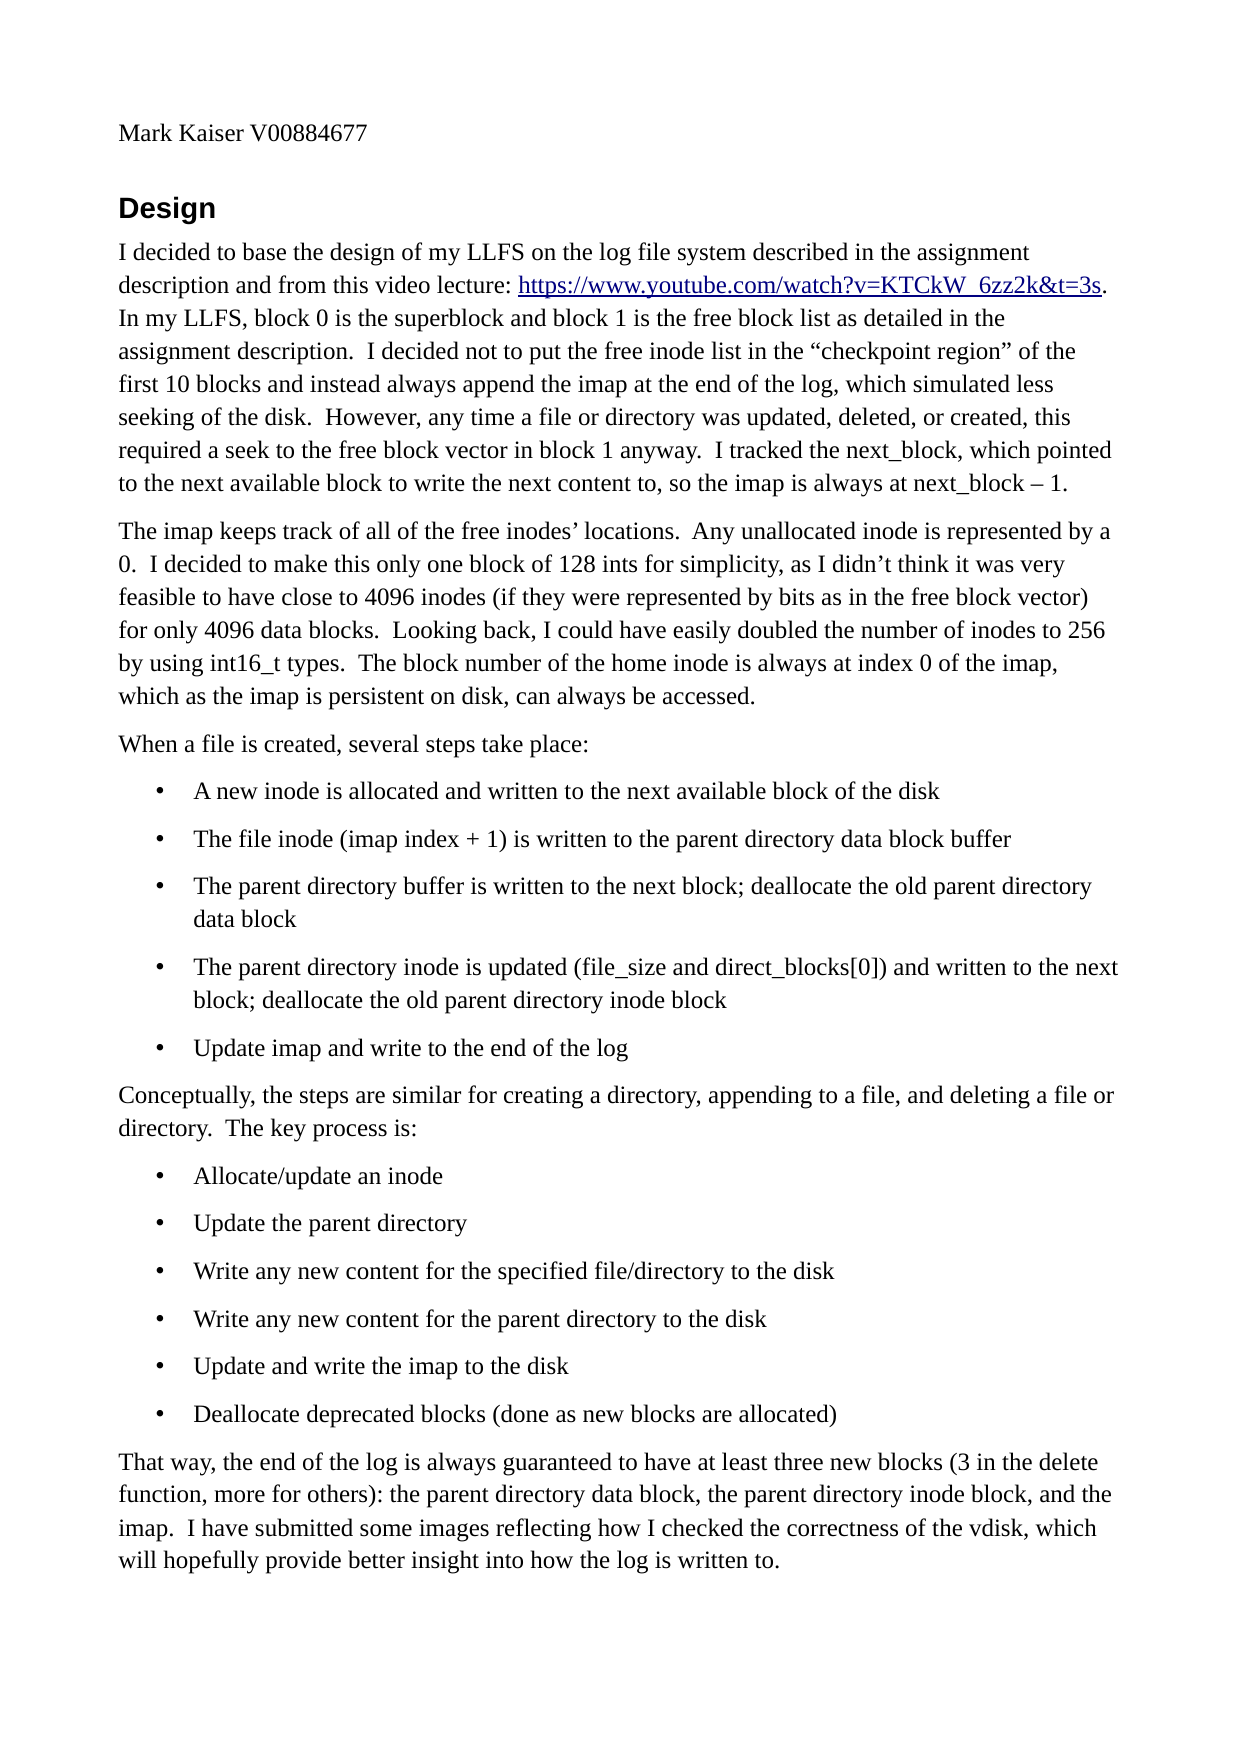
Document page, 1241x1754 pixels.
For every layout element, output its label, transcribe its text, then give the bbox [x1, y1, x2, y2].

list Update and write the imap to the disk [156, 1351, 1122, 1380]
text The imap keeps track of all of the free inodes’ locations. Any unallocated inode is represented by a 0. I decided to make this only one block of 128 ints for simplicity, as I didn’t think it was very feasible to have close to 4096 inodes (if they were represented by bits as in the free block vector) for only 4096 data blocks. Looking back, I could have easily doubled the number of inodes to 256 by using int16_t types. The block number of the home inode is always at index 0 of the imap, which as the imap is persistent on disk, can always be accessed. [118, 516, 1122, 710]
list Write any new content for the parent directory to the disk [156, 1304, 1122, 1332]
subtitle Design [118, 191, 1122, 225]
list The parent directory inode is updated (file_size and direct_blocks[0]) and written to the next block; deallocate the old parent directory inode block [156, 952, 1122, 1014]
list Write any new content for the specified file/directory to the disk [156, 1256, 1122, 1285]
list A new inode is allocated and written to the next available block of the disk [156, 776, 1122, 805]
list Update the parent directory [156, 1208, 1122, 1237]
list The file inode (imap index + 1) is written to the parent directory data block buffer [156, 824, 1122, 853]
list Update imap and write to the end of the log [156, 1033, 1122, 1061]
text Conceptually, the steps are similar for creating a directory, appending to a file, and deleting a file or directory. The key process is: [118, 1080, 1122, 1142]
text When a file is created, several steps take place: [118, 729, 1122, 757]
list Deallocate deprecated blocks (done as new blocks are allocated) [156, 1399, 1122, 1428]
text I decided to base the design of my LLFS on the log file system described in the assignment description and from this video lecture: https://www.youtube.com/watch?v=KTCkW_6zz2k&t=3s. In my LLFS, block 0 is the superblock and block 1 is the free block list as detailed in the assignment description. I decided not to put the free inode list in the “checkpoint region” of the first 10 blocks and instead always append the imap at the end of the log, which simulated less seeking of the disk. However, any time a file or directory was updated, deleted, or created, this required a seek to the free block vector in block 1 anyway. I tracked the next_block, which pointed to the next available block to write the next content to, so the imap is always at next_block – 1. [118, 237, 1122, 497]
list Allocate/update an inode [156, 1161, 1122, 1190]
text That way, the end of the log is always guaranteed to have at least three new blocks (3 in the delete function, more for others): the parent directory data block, the parent directory inode block, and the imap. I have submitted some images reflecting how I checked the correctness of the vdisk, which will hopefully provide better insight into how the log is written to. [118, 1447, 1122, 1574]
list The parent directory buffer is written to the next block; deallocate the old parent directory data block [156, 871, 1122, 933]
